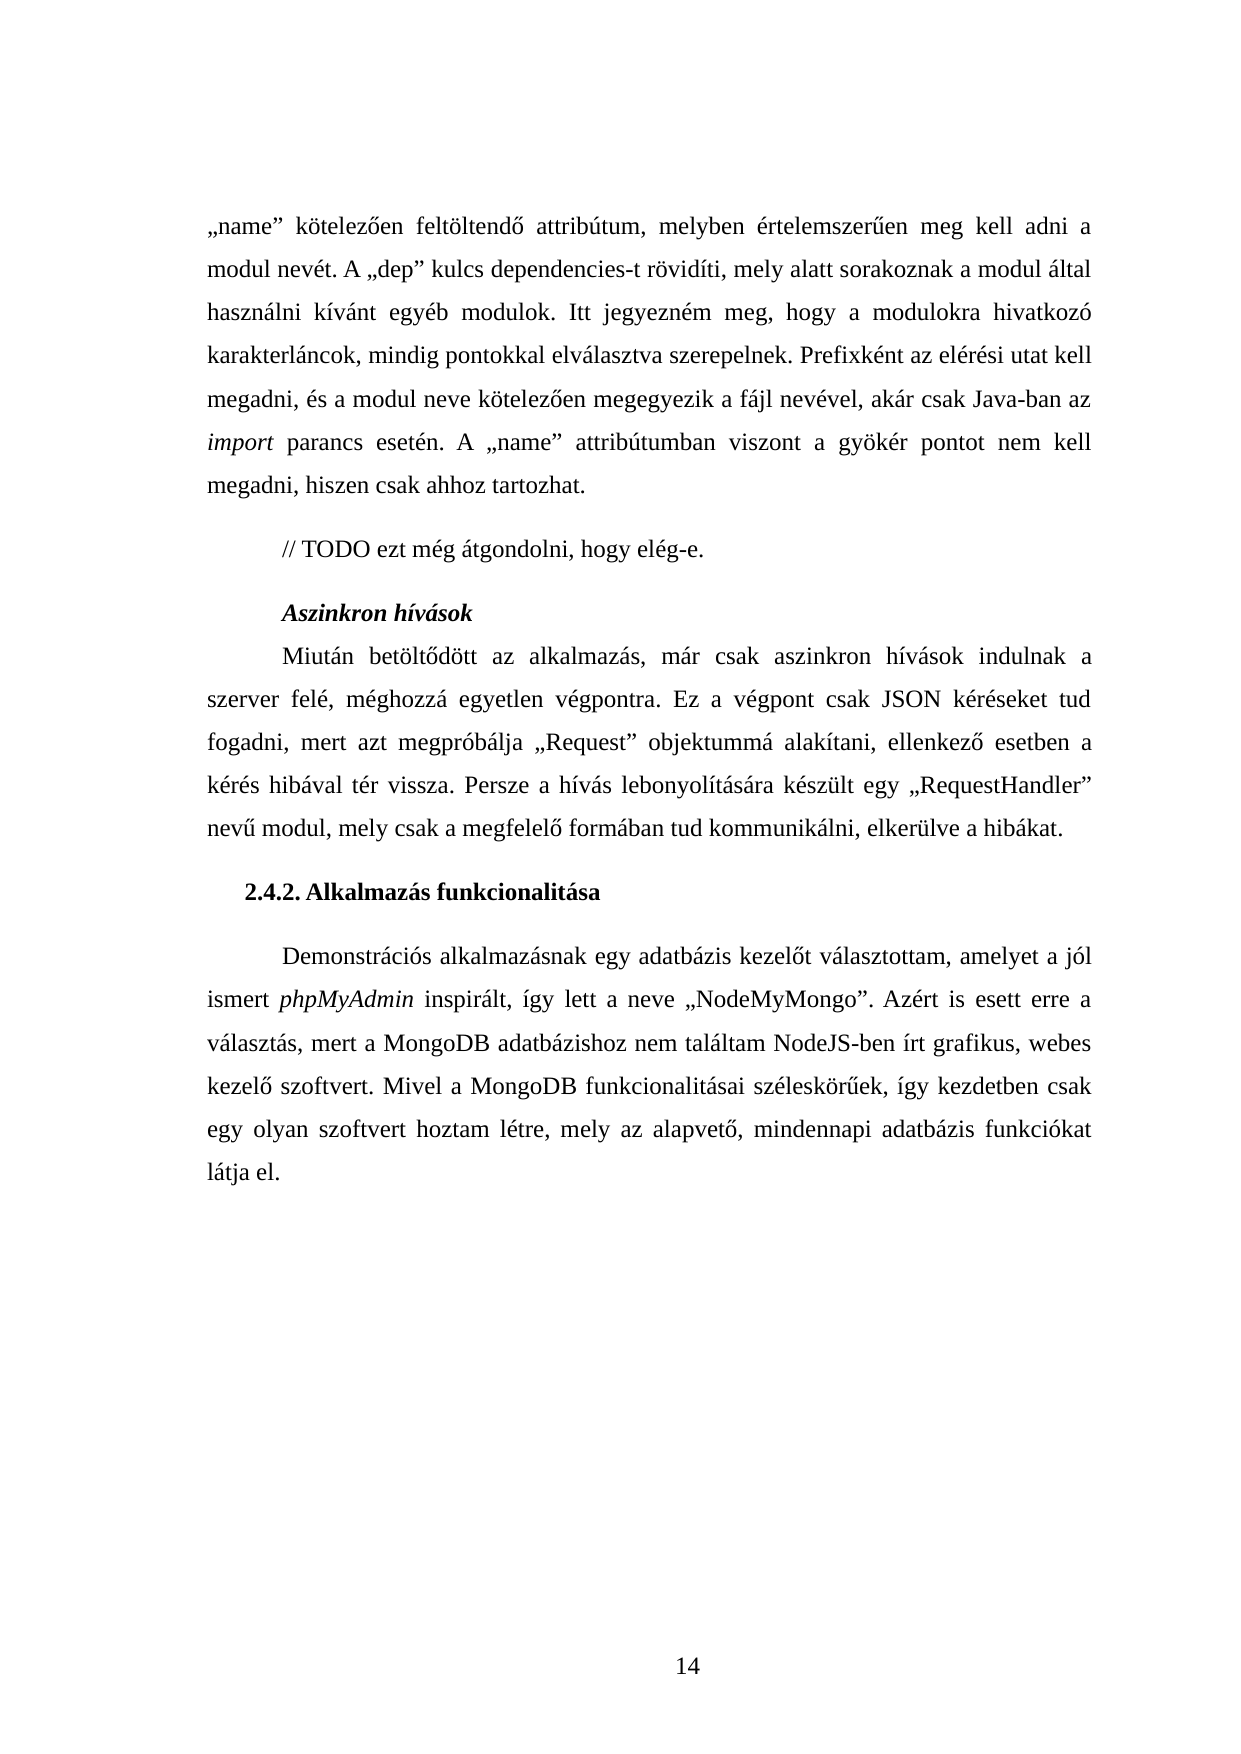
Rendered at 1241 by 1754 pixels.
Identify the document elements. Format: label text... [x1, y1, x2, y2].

text „name” kötelezően feltöltendő attribútum, melyben értelemszerűen meg kell adni a modul nevét. A „dep” kulcs dependencies-t rövidíti, mely alatt sorakoznak a modul által használni kívánt egyéb modulok. Itt jegyezném meg, hogy a modulokra hivatkozó karakterláncok, mindig pontokkal elválasztva szerepelnek. Prefixként az elérési utat kell megadni, és a modul neve kötelezően megegyezik a fájl nevével, akár csak Java-ban az import parancs esetén. A „name” attribútumban viszont a gyökér pontot nem kell megadni, hiszen csak ahhoz tartozhat. [207, 211, 1092, 499]
subtitle 2.4.2. Alkalmazás funkcionalitása [244, 877, 1092, 906]
text Demonstrációs alkalmazásnak egy adatbázis kezelőt választottam, amelyet a jól ismert phpMyAdmin inspirált, így lett a neve „NodeMyMongo”. Azért is esett erre a választás, mert a MongoDB adatbázishoz nem találtam NodeJS-ben írt grafikus, webes kezelő szoftvert. Mivel a MongoDB funkcionalitásai széleskörűek, így kezdetben csak egy olyan szoftvert hoztam létre, mely az alapvető, mindennapi adatbázis funkciókat látja el. [207, 941, 1092, 1186]
text // TODO ezt még átgondolni, hogy elég-e. [207, 534, 1092, 563]
subtitle Aszinkron hívások [244, 598, 1092, 627]
text Miután betöltődött az alkalmazás, már csak aszinkron hívások indulnak a szerver felé, méghozzá egyetlen végpontra. Ez a végpont csak JSON kéréseket tud fogadni, mert azt megpróbálja „Request” objektummá alakítani, ellenkező esetben a kérés hibával tér vissza. Persze a hívás lebonyolítására készült egy „RequestHandler” nevű modul, mely csak a megfelelő formában tud kommunikálni, elkerülve a hibákat. [207, 641, 1092, 842]
